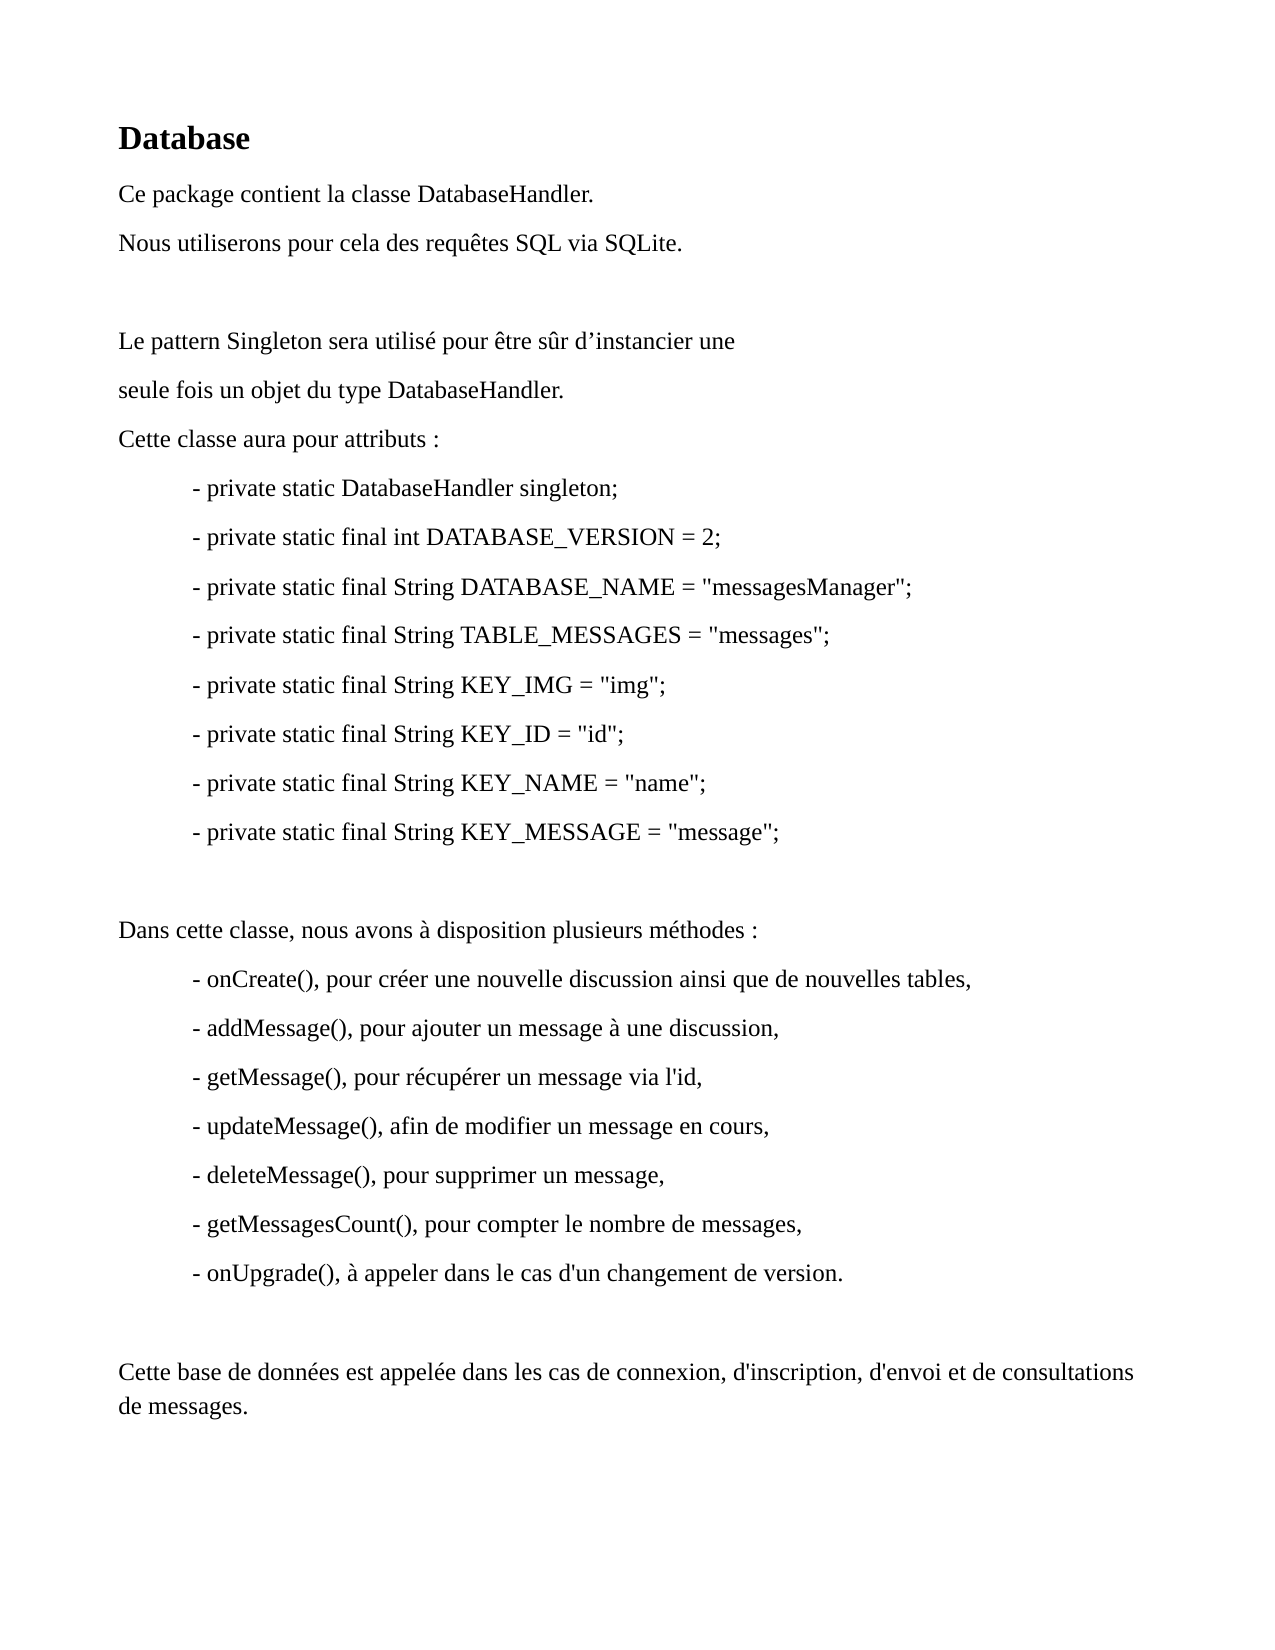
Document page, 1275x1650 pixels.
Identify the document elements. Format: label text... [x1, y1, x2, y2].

text - addMessage(), pour ajouter un message à une discussion, [118, 1013, 1157, 1042]
text - private static final String DATABASE_NAME = "messagesManager"; [118, 572, 1157, 600]
text Le pattern Singleton sera utilisé pour être sûr d’instancier une [118, 326, 1157, 355]
text - private static final String KEY_IMG = "img"; [118, 670, 1157, 698]
text - private static final int DATABASE_VERSION = 2; [118, 522, 1157, 551]
text - private static final String KEY_MESSAGE = "message"; [118, 817, 1157, 846]
text Cette classe aura pour attributs : [118, 424, 1157, 453]
text - private static DatabaseHandler singleton; [118, 473, 1157, 502]
text Database [118, 118, 1157, 157]
text Cette base de données est appelée dans les cas de connexion, d'inscription, d'envoi et de consultations de messages. [118, 1357, 1157, 1420]
text - private static final String KEY_ID = "id"; [118, 719, 1157, 747]
text - getMessage(), pour récupérer un message via l'id, [118, 1062, 1157, 1091]
text - private static final String TABLE_MESSAGES = "messages"; [118, 621, 1157, 649]
text - private static final String KEY_NAME = "name"; [118, 768, 1157, 797]
text Nous utiliserons pour cela des requêtes SQL via SQLite. [118, 228, 1157, 257]
text - updateMessage(), afin de modifier un message en cours, [118, 1111, 1157, 1140]
text seule fois un objet du type DatabaseHandler. [118, 375, 1157, 404]
text - onUpgrade(), à appeler dans le cas d'un changement de version. [118, 1258, 1157, 1287]
text Ce package contient la classe DatabaseHandler. [118, 179, 1157, 208]
text Dans cette classe, nous avons à disposition plusieurs méthodes : [118, 915, 1157, 944]
text - deleteMessage(), pour supprimer un message, [118, 1160, 1157, 1189]
text - onCreate(), pour créer une nouvelle discussion ainsi que de nouvelles tables, [118, 964, 1157, 993]
text - getMessagesCount(), pour compter le nombre de messages, [118, 1209, 1157, 1238]
